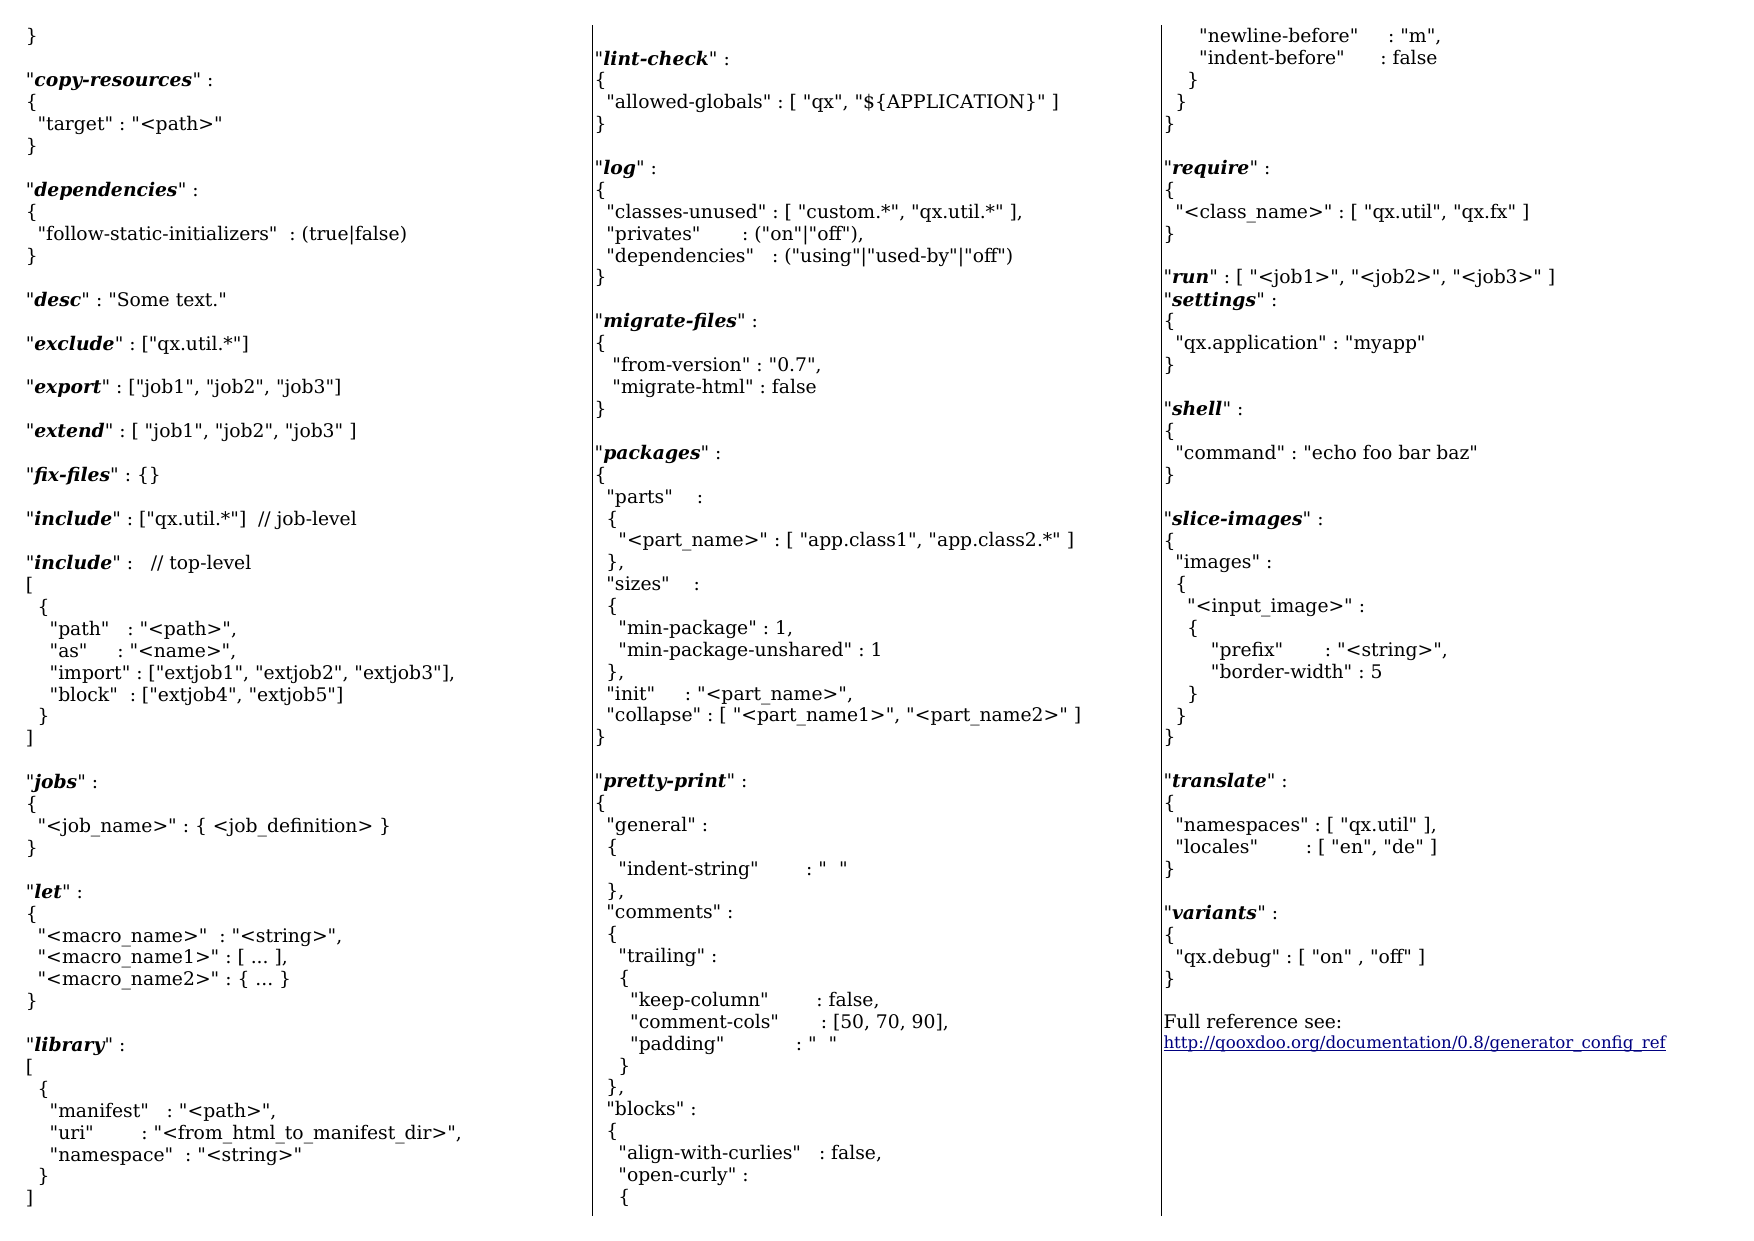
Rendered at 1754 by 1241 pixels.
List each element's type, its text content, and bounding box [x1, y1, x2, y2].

text ] [26, 727, 590, 749]
text "general" : [594, 814, 1159, 836]
text "qx.application" : "myapp" [1163, 332, 1728, 354]
text "include" : ["qx.util.*"] // job-level [26, 508, 590, 530]
text "let" : [26, 881, 590, 903]
text } [1163, 727, 1728, 748]
text "trailing" : [594, 945, 1159, 967]
text { [594, 508, 1159, 529]
text { [1163, 530, 1728, 552]
text "exclude" : ["qx.util.*"] [26, 332, 590, 354]
text "images" : [1163, 552, 1728, 573]
text { [26, 91, 590, 113]
text [ [26, 574, 590, 596]
text "parts" : [594, 486, 1159, 508]
text } [26, 245, 590, 267]
text "pretty-print" : [594, 770, 1159, 792]
text "namespace" : "<string>" [26, 1144, 590, 1166]
text } [26, 1166, 590, 1187]
text { [594, 332, 1159, 354]
text "<macro_name1>" : [ ... ], [26, 947, 590, 968]
text "<macro_name>" : "<string>", [26, 925, 590, 947]
text "<class_name>" : [ "qx.util", "qx.fx" ] [1163, 201, 1728, 223]
text } [1163, 683, 1728, 705]
text "path" : "<path>", [26, 618, 590, 640]
text "padding" : " " [594, 1033, 1159, 1055]
text "desc" : "Some text." [26, 288, 590, 311]
text { [26, 1078, 590, 1100]
text }, [594, 551, 1159, 573]
text } [1163, 69, 1728, 91]
text "run" : [ "<job1>", "<job2>", "<job3>" ] [1163, 266, 1728, 288]
text } [26, 135, 590, 157]
text { [594, 1120, 1159, 1142]
text { [1163, 573, 1728, 595]
text } [1163, 91, 1728, 113]
text "namespaces" : [ "qx.util" ], [1163, 814, 1728, 836]
text "locales" : [ "en", "de" ] [1163, 836, 1728, 858]
text "library" : [26, 1034, 590, 1056]
text "<input_image>" : [1163, 595, 1728, 617]
text "log" : [594, 157, 1159, 179]
text { [26, 596, 590, 618]
text "include" : // top-level [26, 552, 590, 574]
text "manifest" : "<path>", [26, 1100, 590, 1122]
text "command" : "echo foo bar baz" [1163, 442, 1728, 464]
text { [594, 595, 1159, 617]
text "newline-before" : "m", [1163, 26, 1728, 47]
text } [1163, 464, 1728, 486]
text "import" : ["extjob1", "extjob2", "extjob3"], [26, 662, 590, 684]
text "variants" : [1163, 902, 1728, 924]
text "copy-resources" : [26, 69, 590, 91]
text { [594, 69, 1159, 91]
text } [594, 267, 1159, 288]
text } [1163, 354, 1728, 376]
text } [594, 398, 1159, 420]
text { [26, 903, 590, 925]
text "uri" : "<from_html_to_manifest_dir>", [26, 1122, 590, 1144]
text "init" : "<part_name>", [594, 683, 1159, 704]
text { [26, 793, 590, 815]
text { [1163, 792, 1728, 814]
text "dependencies" : [26, 179, 590, 201]
text "keep-column" : false, [594, 989, 1159, 1011]
text ] [26, 1187, 590, 1209]
text }, [594, 1077, 1159, 1098]
text "open-curly" : [594, 1164, 1159, 1186]
text { [594, 464, 1159, 486]
text } [26, 706, 590, 727]
text } [1163, 705, 1728, 727]
text { [1163, 617, 1728, 639]
text } [1163, 223, 1728, 244]
text } [26, 26, 590, 47]
text } [594, 726, 1159, 748]
text { [594, 923, 1159, 945]
text "<part_name>" : [ "app.class1", "app.class2.*" ] [594, 529, 1159, 551]
text "align-with-curlies" : false, [594, 1142, 1159, 1164]
text "min-package" : 1, [594, 617, 1159, 639]
text { [594, 967, 1159, 989]
text "allowed-globals" : [ "qx", "${APPLICATION}" ] [594, 91, 1159, 113]
text { [1163, 420, 1728, 442]
text "indent-string" : " " [594, 858, 1159, 880]
text } [1163, 858, 1728, 880]
text "<macro_name2>" : { ... } [26, 968, 590, 990]
text "target" : "<path>" [26, 113, 590, 135]
text "as" : "<name>", [26, 640, 590, 662]
text "comment-cols" : [50, 70, 90], [594, 1011, 1159, 1033]
text "fix-files" : {} [26, 464, 590, 486]
text "lint-check" : [594, 47, 1159, 69]
text "<job_name>" : { <job_definition> } [26, 815, 590, 837]
text } [1163, 968, 1728, 989]
text "min-package-unshared" : 1 [594, 639, 1159, 661]
text "comments" : [594, 902, 1159, 923]
text Full reference see: http://qooxdoo.org/documentation/0.8/generator_config_ref [1163, 1011, 1728, 1053]
text "jobs" : [26, 771, 590, 793]
text "migrate-html" : false [594, 376, 1159, 398]
text } [594, 1055, 1159, 1077]
text "privates" : ("on"|"off"), [594, 223, 1159, 245]
text { [1163, 179, 1728, 201]
text "slice-images" : [1163, 508, 1728, 530]
text "indent-before" : false [1163, 47, 1728, 69]
text { [26, 201, 590, 223]
text { [594, 1186, 1159, 1208]
text } [26, 990, 590, 1012]
text { [594, 792, 1159, 814]
text { [594, 179, 1159, 201]
text { [1163, 924, 1728, 946]
text } [594, 113, 1159, 135]
text "settings" : [1163, 288, 1728, 311]
text "prefix" : "<string>", [1163, 639, 1728, 661]
text [ [26, 1056, 590, 1078]
text "from-version" : "0.7", [594, 354, 1159, 376]
text "export" : ["job1", "job2", "job3"] [26, 376, 590, 398]
text } [1163, 113, 1728, 135]
text "collapse" : [ "<part_name1>", "<part_name2>" ] [594, 704, 1159, 726]
text "packages" : [594, 442, 1159, 464]
text "classes-unused" : [ "custom.*", "qx.util.*" ], [594, 201, 1159, 223]
text "extend" : [ "job1", "job2", "job3" ] [26, 420, 590, 442]
text "qx.debug" : [ "on" , "off" ] [1163, 946, 1728, 968]
text "block" : ["extjob4", "extjob5"] [26, 684, 590, 706]
text "translate" : [1163, 770, 1728, 792]
text { [594, 836, 1159, 858]
text "border-width" : 5 [1163, 661, 1728, 683]
text "shell" : [1163, 398, 1728, 420]
text "blocks" : [594, 1098, 1159, 1120]
text { [1163, 311, 1728, 332]
text }, [594, 661, 1159, 683]
text "dependencies" : ("using"|"used-by"|"off") [594, 245, 1159, 267]
text } [26, 837, 590, 859]
text "migrate-files" : [594, 310, 1159, 332]
text "sizes" : [594, 573, 1159, 595]
text "follow-static-initializers" : (true|false) [26, 223, 590, 245]
text }, [594, 880, 1159, 902]
text "require" : [1163, 157, 1728, 179]
